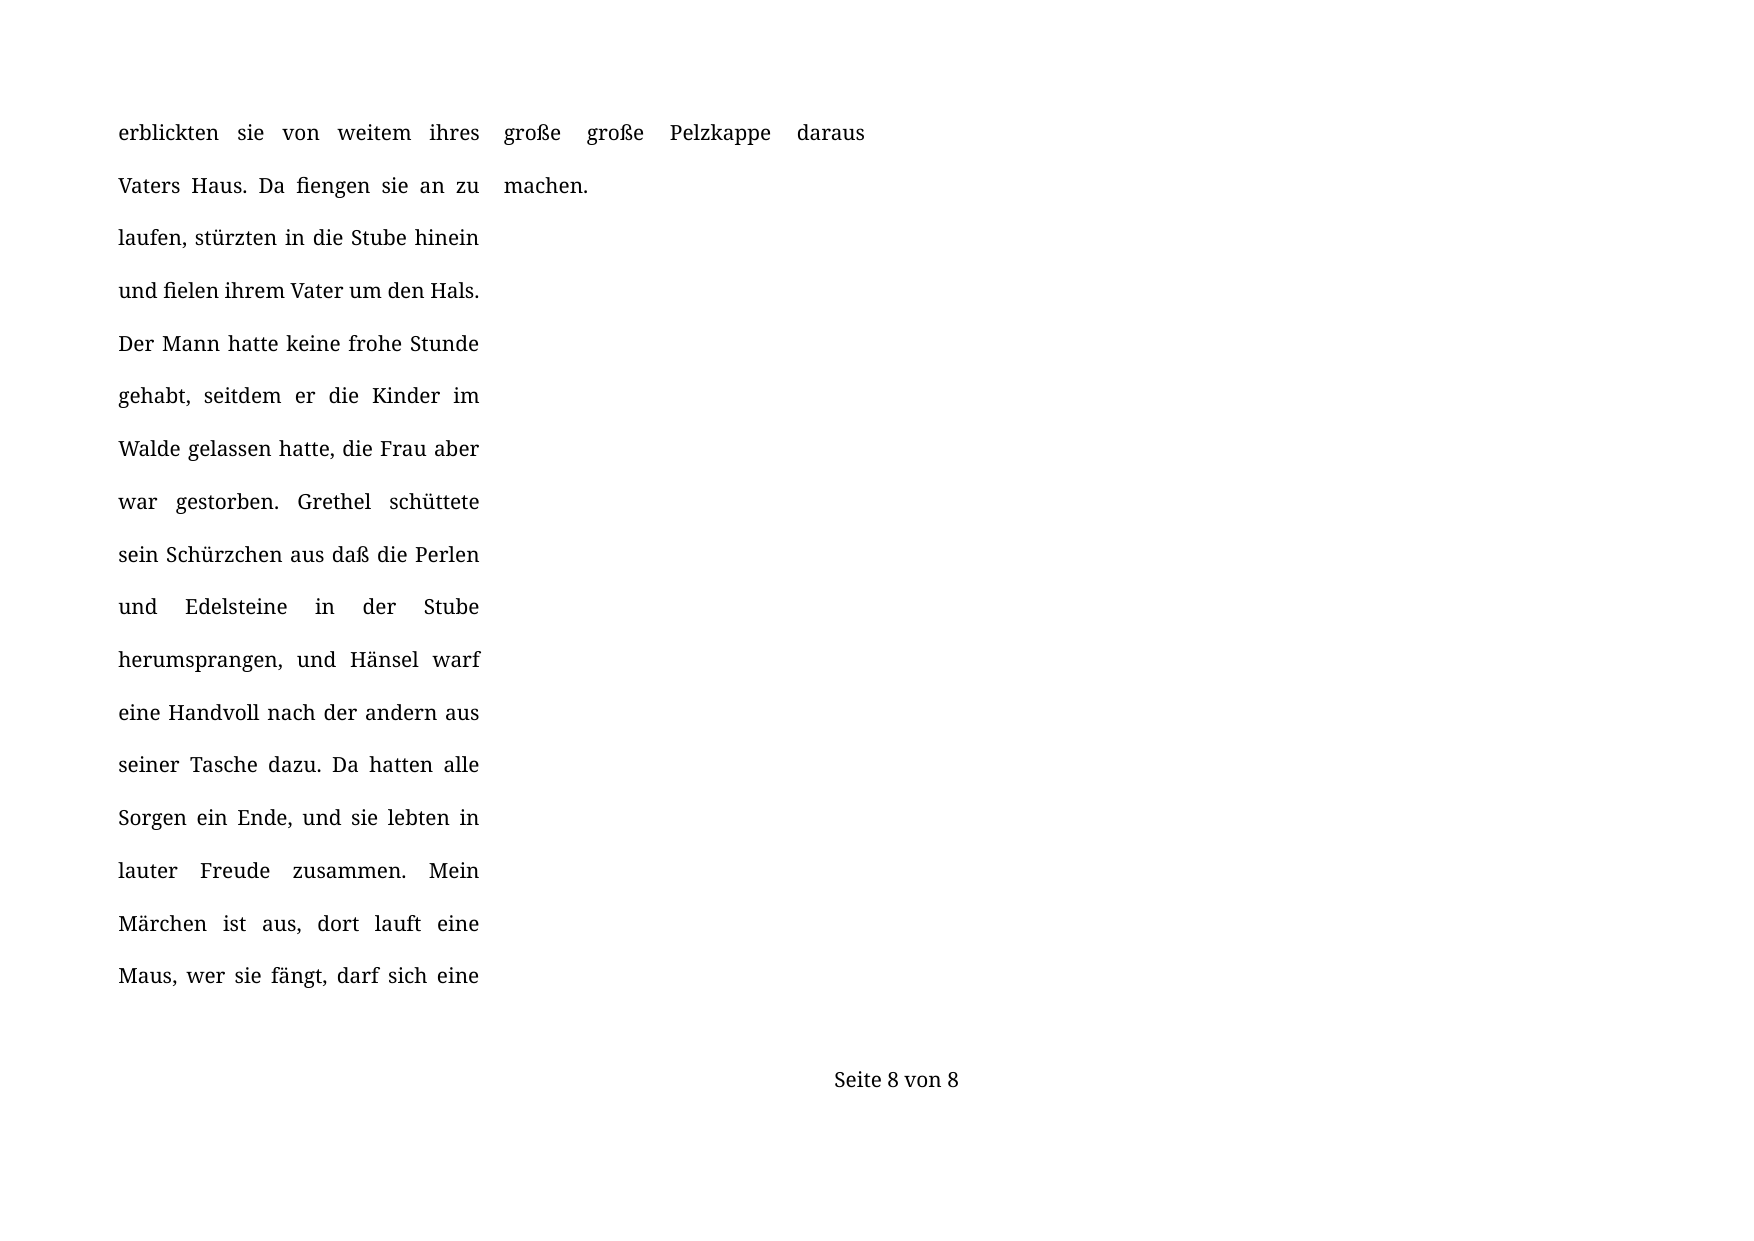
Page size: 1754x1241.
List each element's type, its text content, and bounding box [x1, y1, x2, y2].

text erblickten sie von weitem ihres Vaters Haus. Da fiengen sie an zu laufen, stürzten in die Stube hinein und fielen ihrem Vater um den Hals. Der Mann hatte keine frohe Stunde gehabt, seitdem er die Kinder im Walde gelassen hatte, die Frau aber war gestorben. Grethel schüttete sein Schürzchen aus daß die Perlen und Edelsteine in der Stube herumsprangen, und Hänsel warf eine Handvoll nach der andern aus seiner Tasche dazu. Da hatten alle Sorgen ein Ende, und sie lebten in lauter Freude zusammen. Mein Märchen ist aus, dort lauft eine Maus, wer sie fängt, darf sich eine [118, 118, 480, 990]
text große große Pelzkappe daraus machen. [503, 118, 865, 199]
